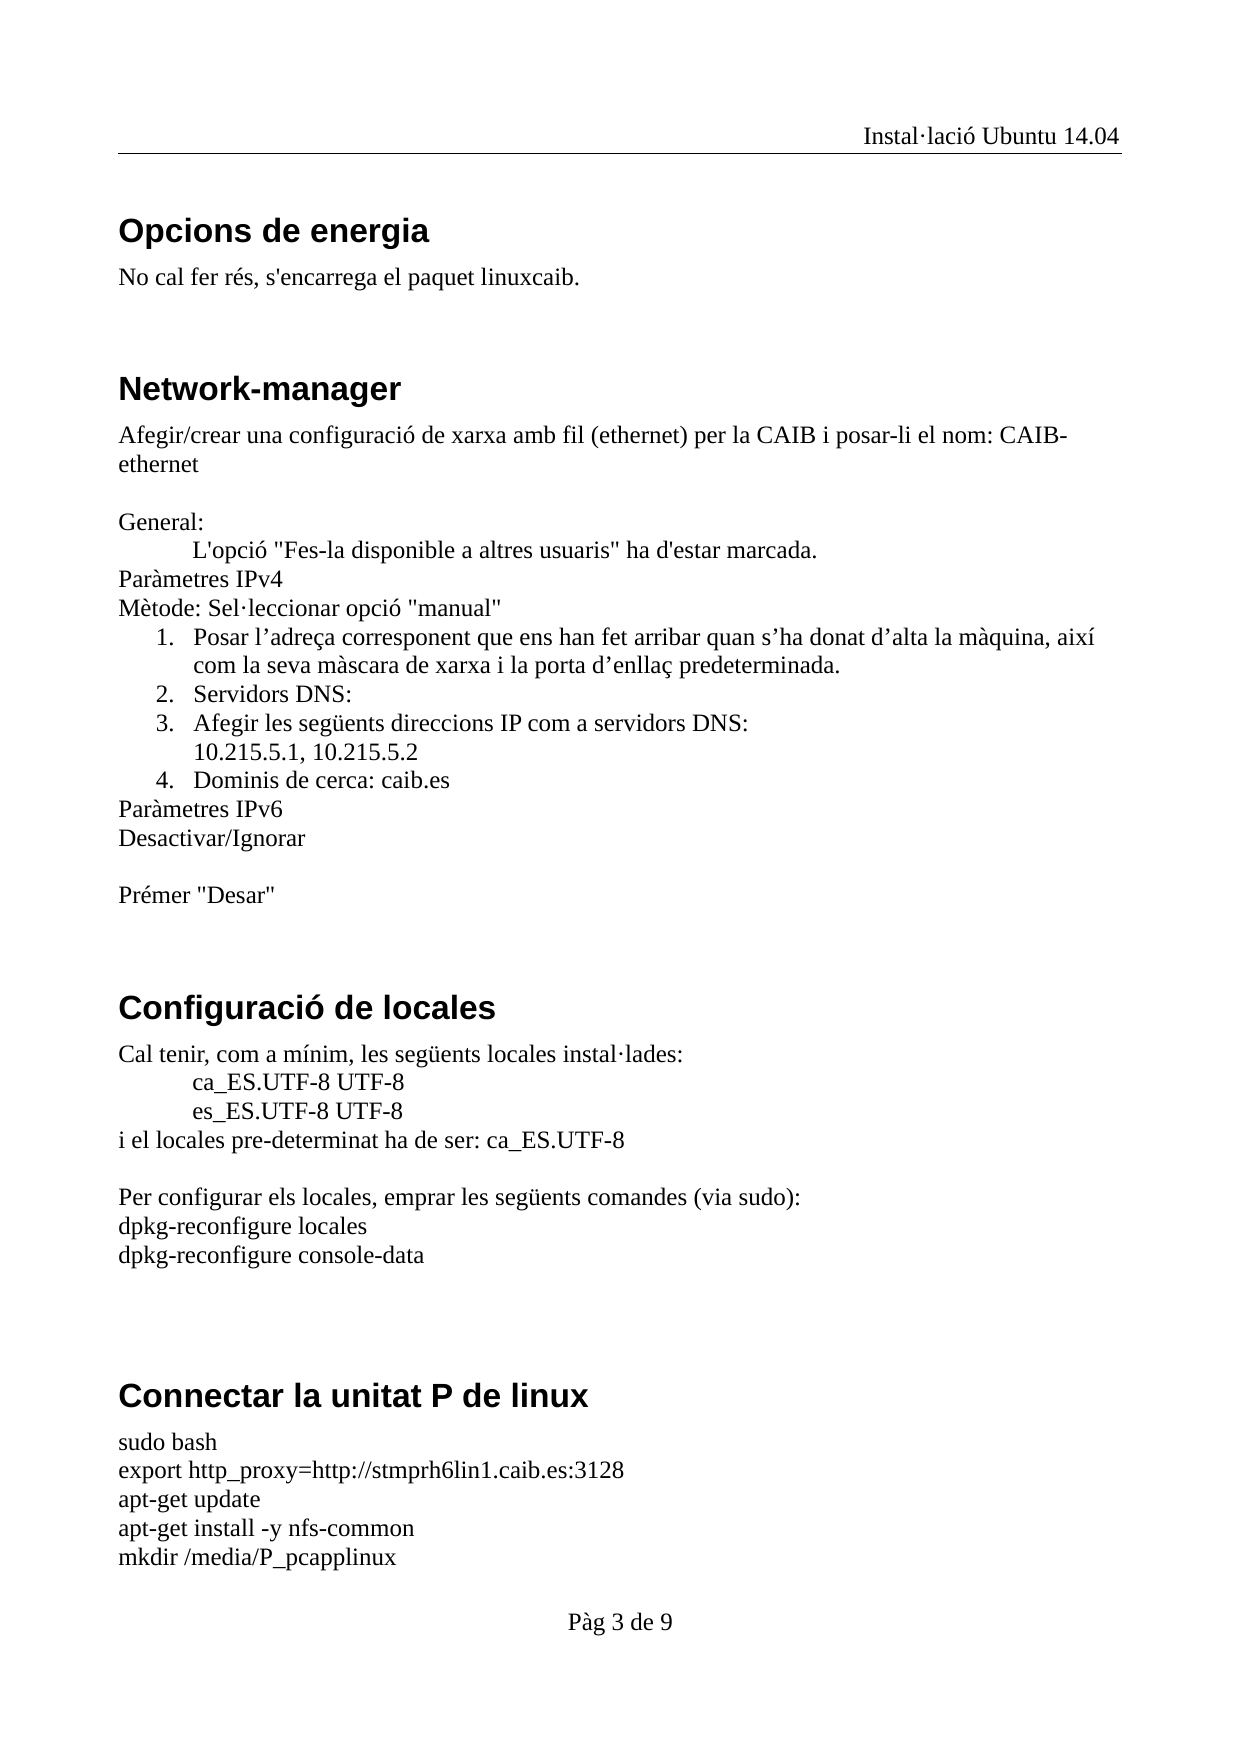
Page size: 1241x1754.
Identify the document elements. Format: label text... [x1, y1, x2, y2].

text Mètode: Sel·leccionar opció "manual" [118, 593, 1122, 622]
text dpkg-reconfigure locales [118, 1211, 1122, 1240]
list Posar l’adreça corresponent que ens han fet arribar quan s’ha donat d’alta la màquina, així com la seva màscara de xarxa i la porta d’enllaç predeterminada. [156, 622, 1122, 679]
text i el locales pre-determinat ha de ser: ca_ES.UTF-8 [118, 1125, 1122, 1154]
text Paràmetres IPv4 [118, 564, 1122, 593]
subtitle Network-manager [118, 369, 1122, 408]
text Per configurar els locales, emprar les següents comandes (via sudo): [118, 1182, 1122, 1211]
text Desactivar/Ignorar [118, 823, 1122, 852]
text ca_ES.UTF-8 UTF-8 [118, 1067, 1122, 1096]
text apt-get install -y nfs-common [118, 1513, 1122, 1542]
subtitle Connectar la unitat P de linux [118, 1376, 1122, 1414]
list 10.215.5.1, 10.215.5.2 [156, 737, 1122, 765]
text mkdir /media/P_pcapplinux [118, 1542, 1122, 1571]
text dpkg-reconfigure console-data [118, 1240, 1122, 1269]
text es_ES.UTF-8 UTF-8 [118, 1096, 1122, 1125]
subtitle Configuració de locales [118, 987, 1122, 1026]
text Afegir/crear una configuració de xarxa amb fil (ethernet) per la CAIB i posar-li el nom: CAIB-ethernet [118, 420, 1122, 478]
list Afegir les següents direccions IP com a servidors DNS: [156, 708, 1122, 737]
list Servidors DNS: [156, 679, 1122, 708]
text General: [118, 507, 1122, 535]
subtitle Opcions de energia [118, 211, 1122, 250]
text export http_proxy=http://stmprh6lin1.caib.es:3128 [118, 1456, 1122, 1484]
text No cal fer rés, s'encarrega el paquet linuxcaib. [118, 262, 1122, 291]
text Paràmetres IPv6 [118, 794, 1122, 823]
text apt-get update [118, 1484, 1122, 1513]
list Dominis de cerca: caib.es [156, 765, 1122, 794]
text sudo bash [118, 1427, 1122, 1456]
text Prémer "Desar" [118, 880, 1122, 909]
text Cal tenir, com a mínim, les següents locales instal·lades: [118, 1039, 1122, 1067]
text L'opció "Fes-la disponible a altres usuaris" ha d'estar marcada. [118, 535, 1122, 564]
